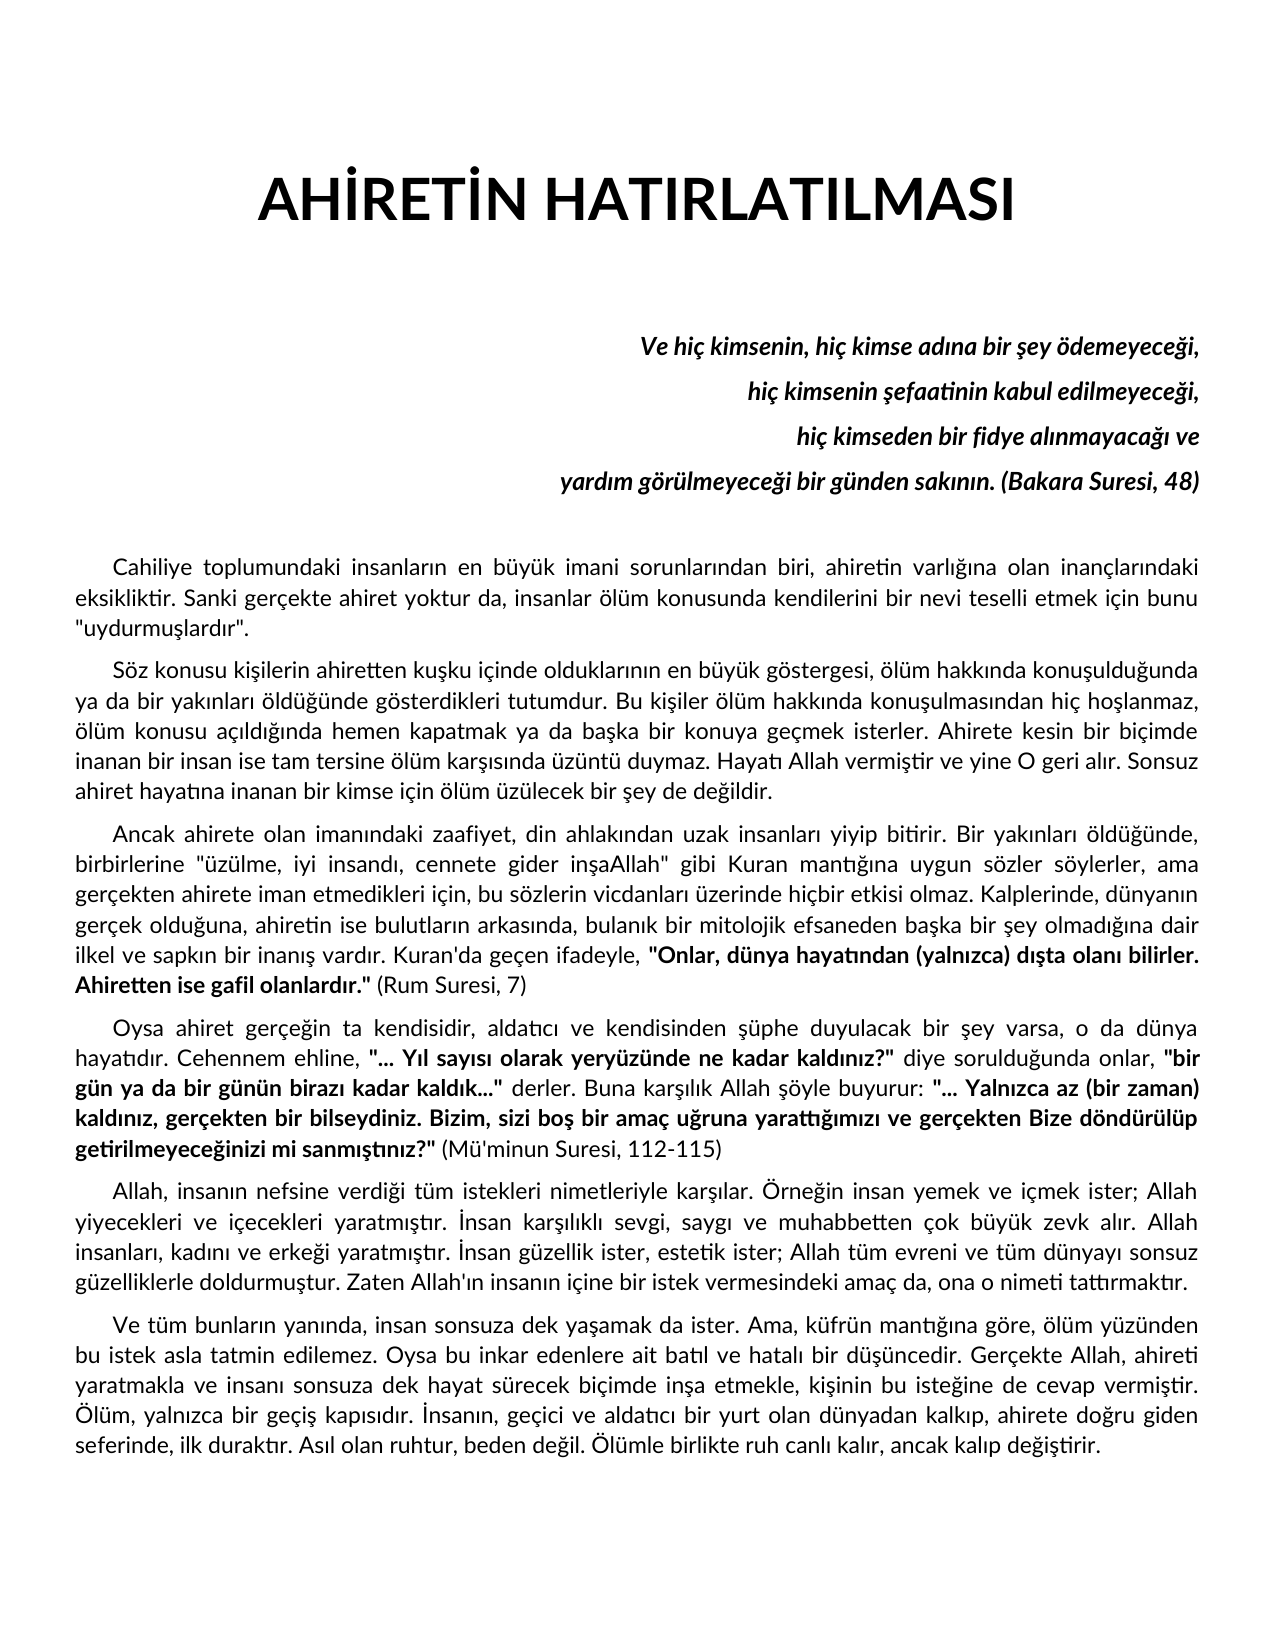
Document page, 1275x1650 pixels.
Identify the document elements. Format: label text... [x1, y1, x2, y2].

text Söz konusu kişilerin ahiretten kuşku içinde olduklarının en büyük göstergesi, ölüm hakkında konuşulduğunda ya da bir yakınları öldüğünde gösterdikleri tutumdur. Bu kişiler ölüm hakkında konuşulmasından hiç hoşlanmaz, ölüm konusu açıldığında hemen kapatmak ya da başka bir konuya geçmek isterler. Ahirete kesin bir biçimde inanan bir insan ise tam tersine ölüm karşısında üzüntü duymaz. Hayatı Allah vermiştir ve yine O geri alır. Sonsuz ahiret hayatına inanan bir kimse için ölüm üzülecek bir şey de değildir. [75, 656, 1200, 804]
text Ve hiç kimsenin, hiç kimse adına bir şey ödemeyeceği, [75, 330, 1200, 360]
text Ve tüm bunların yanında, insan sonsuza dek yaşamak da ister. Ama, küfrün mantığına göre, ölüm yüzünden bu istek asla tatmin edilemez. Oysa bu inkar edenlere ait batıl ve hatalı bir düşüncedir. Gerçekte Allah, ahireti yaratmakla ve insanı sonsuza dek hayat sürecek biçimde inşa etmekle, kişinin bu isteğine de cevap vermiştir. Ölüm, yalnızca bir geçiş kapısıdır. İnsanın, geçici ve aldatıcı bir yurt olan dünyadan kalkıp, ahirete doğru giden seferinde, ilk duraktır. Asıl olan ruhtur, beden değil. Ölümle birlikte ruh canlı kalır, ancak kalıp değiştirir. [75, 1310, 1200, 1459]
text yardım görülmeyeceği bir günden sakının. (Bakara Suresi, 48) [75, 465, 1200, 495]
text Allah, insanın nefsine verdiği tüm istekleri nimetleriyle karşılar. Örneğin insan yemek ve içmek ister; Allah yiyecekleri ve içecekleri yaratmıştır. İnsan karşılıklı sevgi, saygı ve muhabbetten çok büyük zevk alır. Allah insanları, kadını ve erkeği yaratmıştır. İnsan güzellik ister, estetik ister; Allah tüm evreni ve tüm dünyayı sonsuz güzelliklerle doldurmuştur. Zaten Allah'ın insanın içine bir istek vermesindeki amaç da, ona o nimeti tattırmaktır. [75, 1177, 1200, 1295]
text Cahiliye toplumundaki insanların en büyük imani sorunlarından biri, ahiretin varlığına olan inançlarındaki eksikliktir. Sanki gerçekte ahiret yoktur da, insanlar ölüm konusunda kendilerini bir nevi teselli etmek için bunu "uydurmuşlardır". [75, 553, 1200, 641]
text Ancak ahirete olan imanındaki zaafiyet, din ahlakından uzak insanları yiyip bitirir. Bir yakınları öldüğünde, birbirlerine "üzülme, iyi insandı, cennete gider inşaAllah" gibi Kuran mantığına uygun sözler söylerler, ama gerçekten ahirete iman etmedikleri için, bu sözlerin vicdanları üzerinde hiçbir etkisi olmaz. Kalplerinde, dünyanın gerçek olduğuna, ahiretin ise bulutların arkasında, bulanık bir mitolojik efsaneden başka bir şey olmadığına dair ilkel ve sapkın bir inanış vardır. Kuran'da geçen ifadeyle, "Onlar, dünya hayatından (yalnızca) dışta olanı bilirler. Ahiretten ise gafil olanlardır." (Rum Suresi, 7) [75, 820, 1200, 998]
text hiç kimseden bir fidye alınmayacağı ve [75, 420, 1200, 450]
subtitle AHİRETİN HATIRLATILMASI [75, 162, 1200, 232]
text hiç kimsenin şefaatinin kabul edilmeyeceği, [75, 375, 1200, 405]
text Oysa ahiret gerçeğin ta kendisidir, aldatıcı ve kendisinden şüphe duyulacak bir şey varsa, o da dünya hayatıdır. Cehennem ehline, "... Yıl sayısı olarak yeryüzünde ne kadar kaldınız?" diye sorulduğunda onlar, "bir gün ya da bir günün birazı kadar kaldık..." derler. Buna karşılık Allah şöyle buyurur: "... Yalnızca az (bir zaman) kaldınız, gerçekten bir bilseydiniz. Bizim, sizi boş bir amaç uğruna yarattığımızı ve gerçekten Bize döndürülüp getirilmeyeceğinizi mi sanmıştınız?" (Mü'minun Suresi, 112-115) [75, 1013, 1200, 1162]
